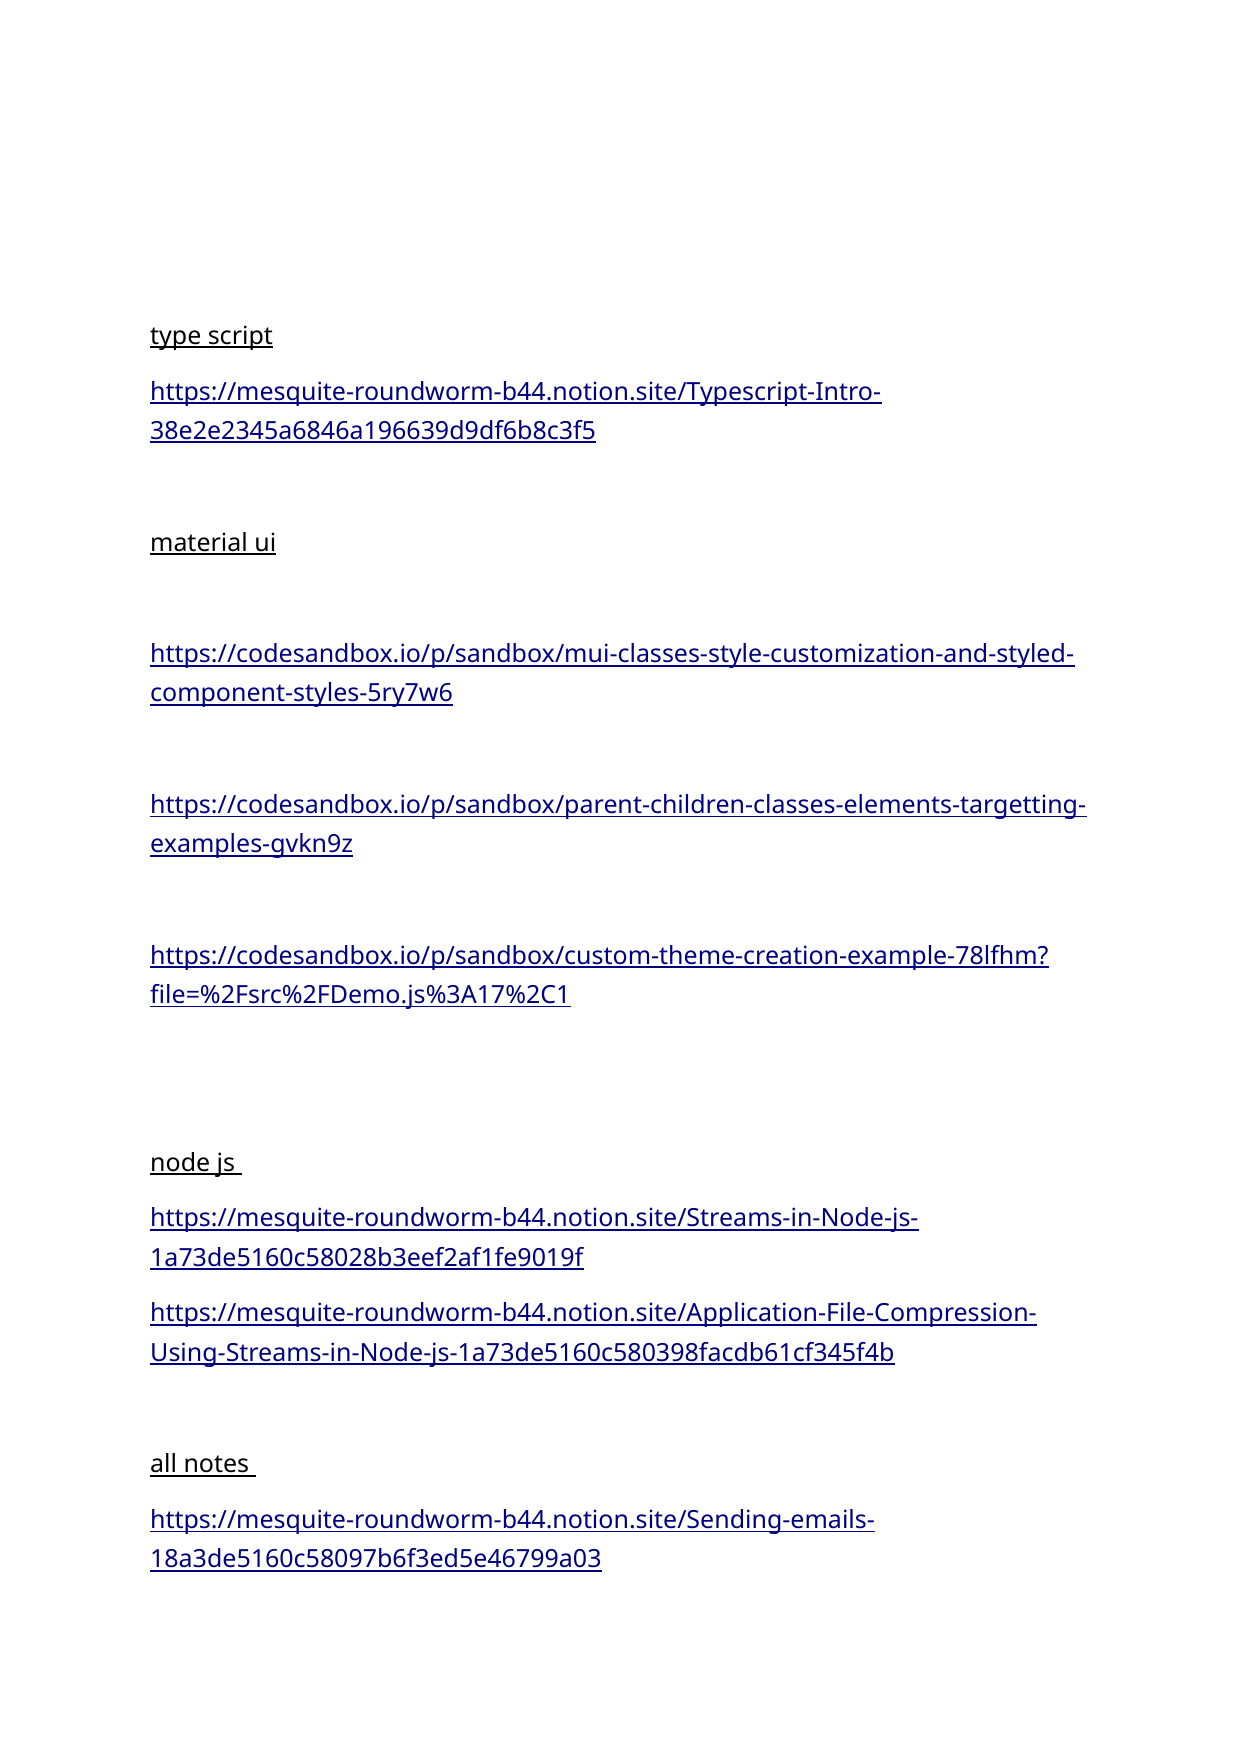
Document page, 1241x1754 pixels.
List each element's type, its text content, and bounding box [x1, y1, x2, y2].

text https://mesquite-roundworm-b44.notion.site/Typescript-Intro-38e2e2345a6846a196639d9df6b8c3f5 [150, 373, 1090, 447]
text https://codesandbox.io/p/sandbox/parent-children-classes-elements-targetting-examples-gvkn9z [150, 787, 1090, 860]
text https://mesquite-roundworm-b44.notion.site/Streams-in-Node-js-1a73de5160c58028b3eef2af1fe9019f [150, 1200, 1090, 1273]
text type script [150, 317, 1090, 352]
text material ui [150, 524, 1090, 558]
text https://codesandbox.io/p/sandbox/custom-theme-creation-example-78lfhm?file=%2Fsrc%2FDemo.js%3A17%2C1 [150, 937, 1090, 1011]
text all notes [150, 1446, 1090, 1480]
text node js [150, 1144, 1090, 1178]
text https://codesandbox.io/p/sandbox/mui-classes-style-customization-and-styled-component-styles-5ry7w6 [150, 636, 1090, 709]
text https://mesquite-roundworm-b44.notion.site/Sending-emails-18a3de5160c58097b6f3ed5e46799a03 [150, 1502, 1090, 1575]
text https://mesquite-roundworm-b44.notion.site/Application-File-Compression-Using-Streams-in-Node-js-1a73de5160c580398facdb61cf345f4b [150, 1295, 1090, 1368]
